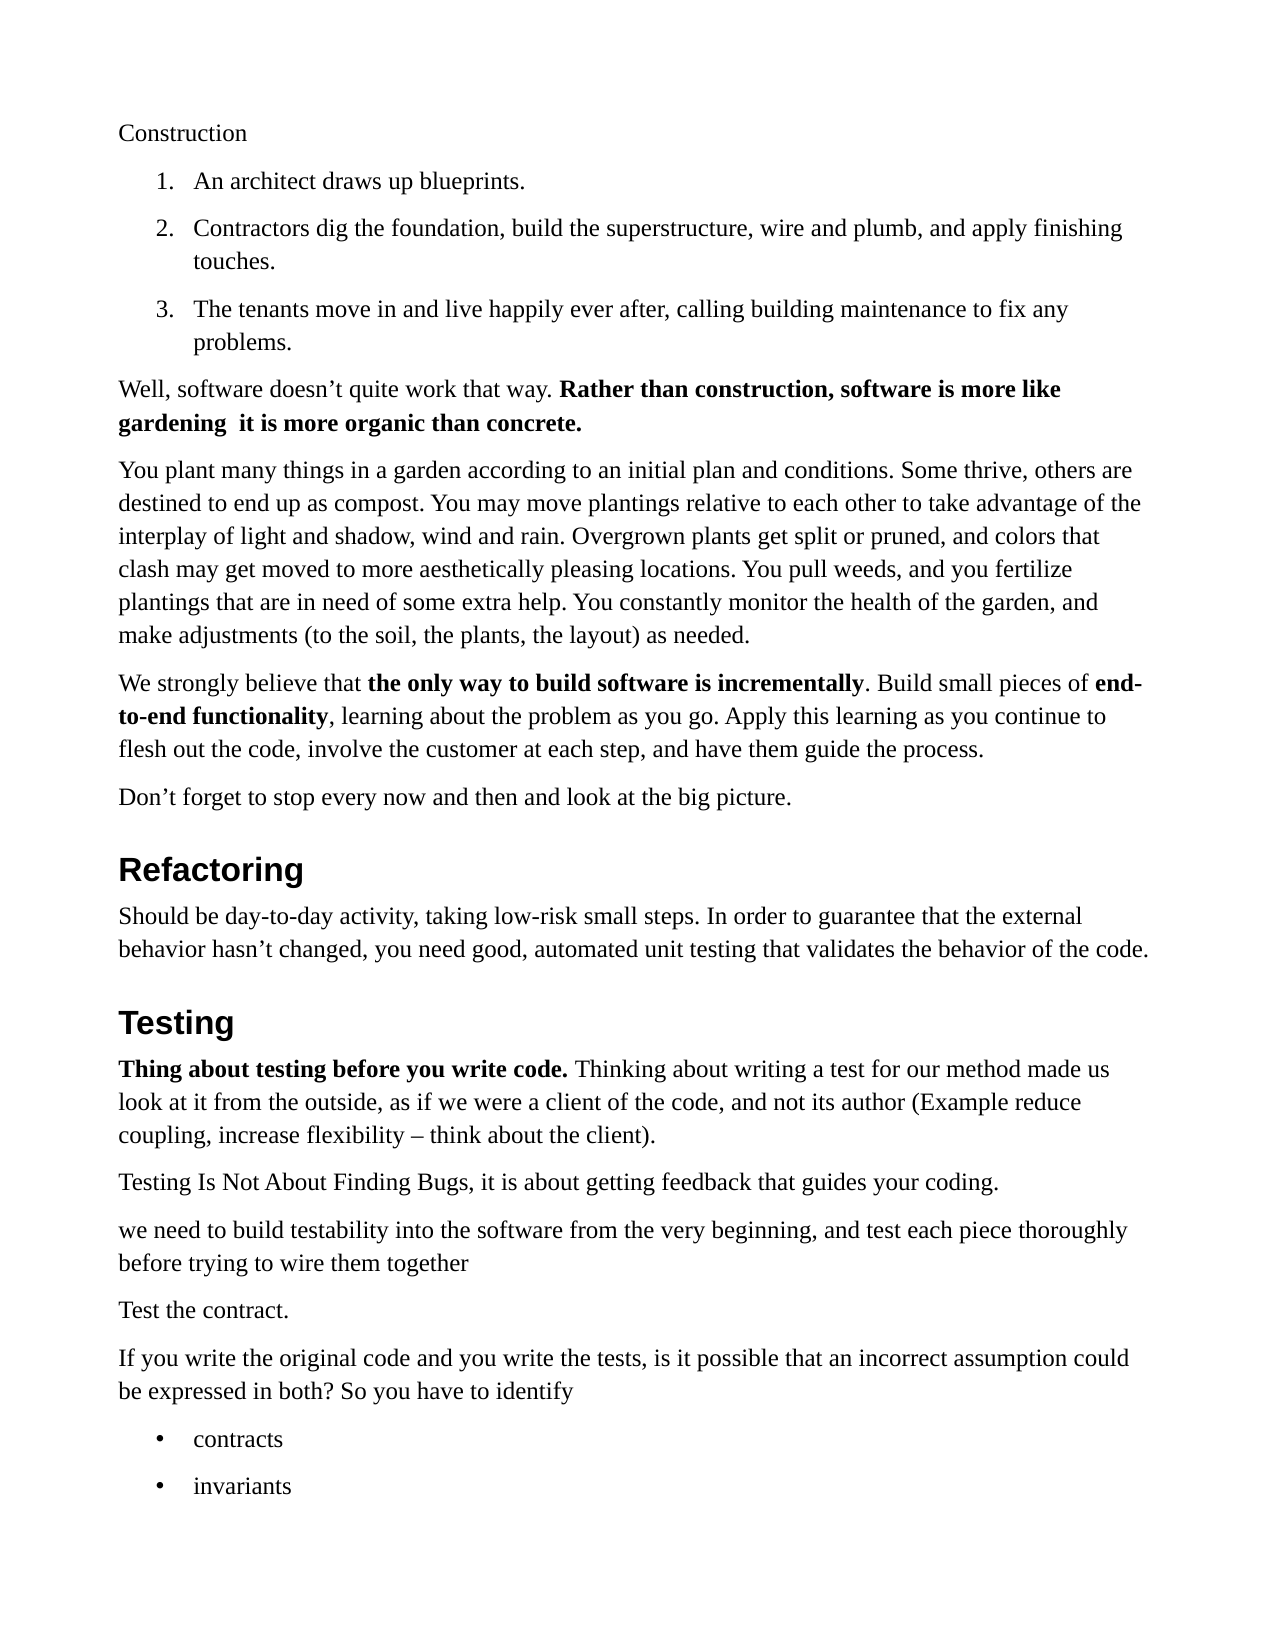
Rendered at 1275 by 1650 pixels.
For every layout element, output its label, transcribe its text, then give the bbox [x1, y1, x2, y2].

list invariants [156, 1471, 1157, 1500]
subtitle Refactoring [118, 850, 1157, 889]
list Contractors dig the foundation, build the superstructure, wire and plumb, and apply finishing touches. [156, 213, 1157, 275]
text we need to build testability into the software from the very beginning, and test each piece thoroughly before trying to wire them together [118, 1215, 1157, 1277]
text Well, software doesn’t quite work that way. Rather than construction, software is more like gardening it is more organic than concrete. [118, 374, 1157, 436]
subtitle Testing [118, 1003, 1157, 1041]
list contracts [156, 1424, 1157, 1453]
text Construction [118, 118, 1157, 147]
text We strongly believe that the only way to build software is incrementally. Build small pieces of end-to-end functionality, learning about the problem as you go. Apply this learning as you continue to flesh out the code, involve the customer at each step, and have them guide the process. [118, 668, 1157, 763]
text Thing about testing before you write code. Thinking about writing a test for our method made us look at it from the outside, as if we were a client of the code, and not its author (Example reduce coupling, increase flexibility – think about the client). [118, 1054, 1157, 1148]
list An architect draws up blueprints. [156, 166, 1157, 194]
list The tenants move in and live happily ever after, calling building maintenance to fix any problems. [156, 294, 1157, 356]
text If you write the original code and you write the tests, is it possible that an incorrect assumption could be expressed in both? So you have to identify [118, 1343, 1157, 1405]
text Should be day-to-day activity, taking low-risk small steps. In order to guarantee that the external behavior hasn’t changed, you need good, automated unit testing that validates the behavior of the code. [118, 901, 1157, 963]
text Don’t forget to stop every now and then and look at the big picture. [118, 782, 1157, 810]
text You plant many things in a garden according to an initial plan and conditions. Some thrive, others are destined to end up as compost. You may move plantings relative to each other to take advantage of the interplay of light and shadow, wind and rain. Overgrown plants get split or pruned, and colors that clash may get moved to more aesthetically pleasing locations. You pull weeds, and you fertilize plantings that are in need of some extra help. You constantly monitor the health of the garden, and make adjustments (to the soil, the plants, the layout) as needed. [118, 455, 1157, 649]
text Test the contract. [118, 1296, 1157, 1324]
text Testing Is Not About Finding Bugs, it is about getting feedback that guides your coding. [118, 1167, 1157, 1196]
